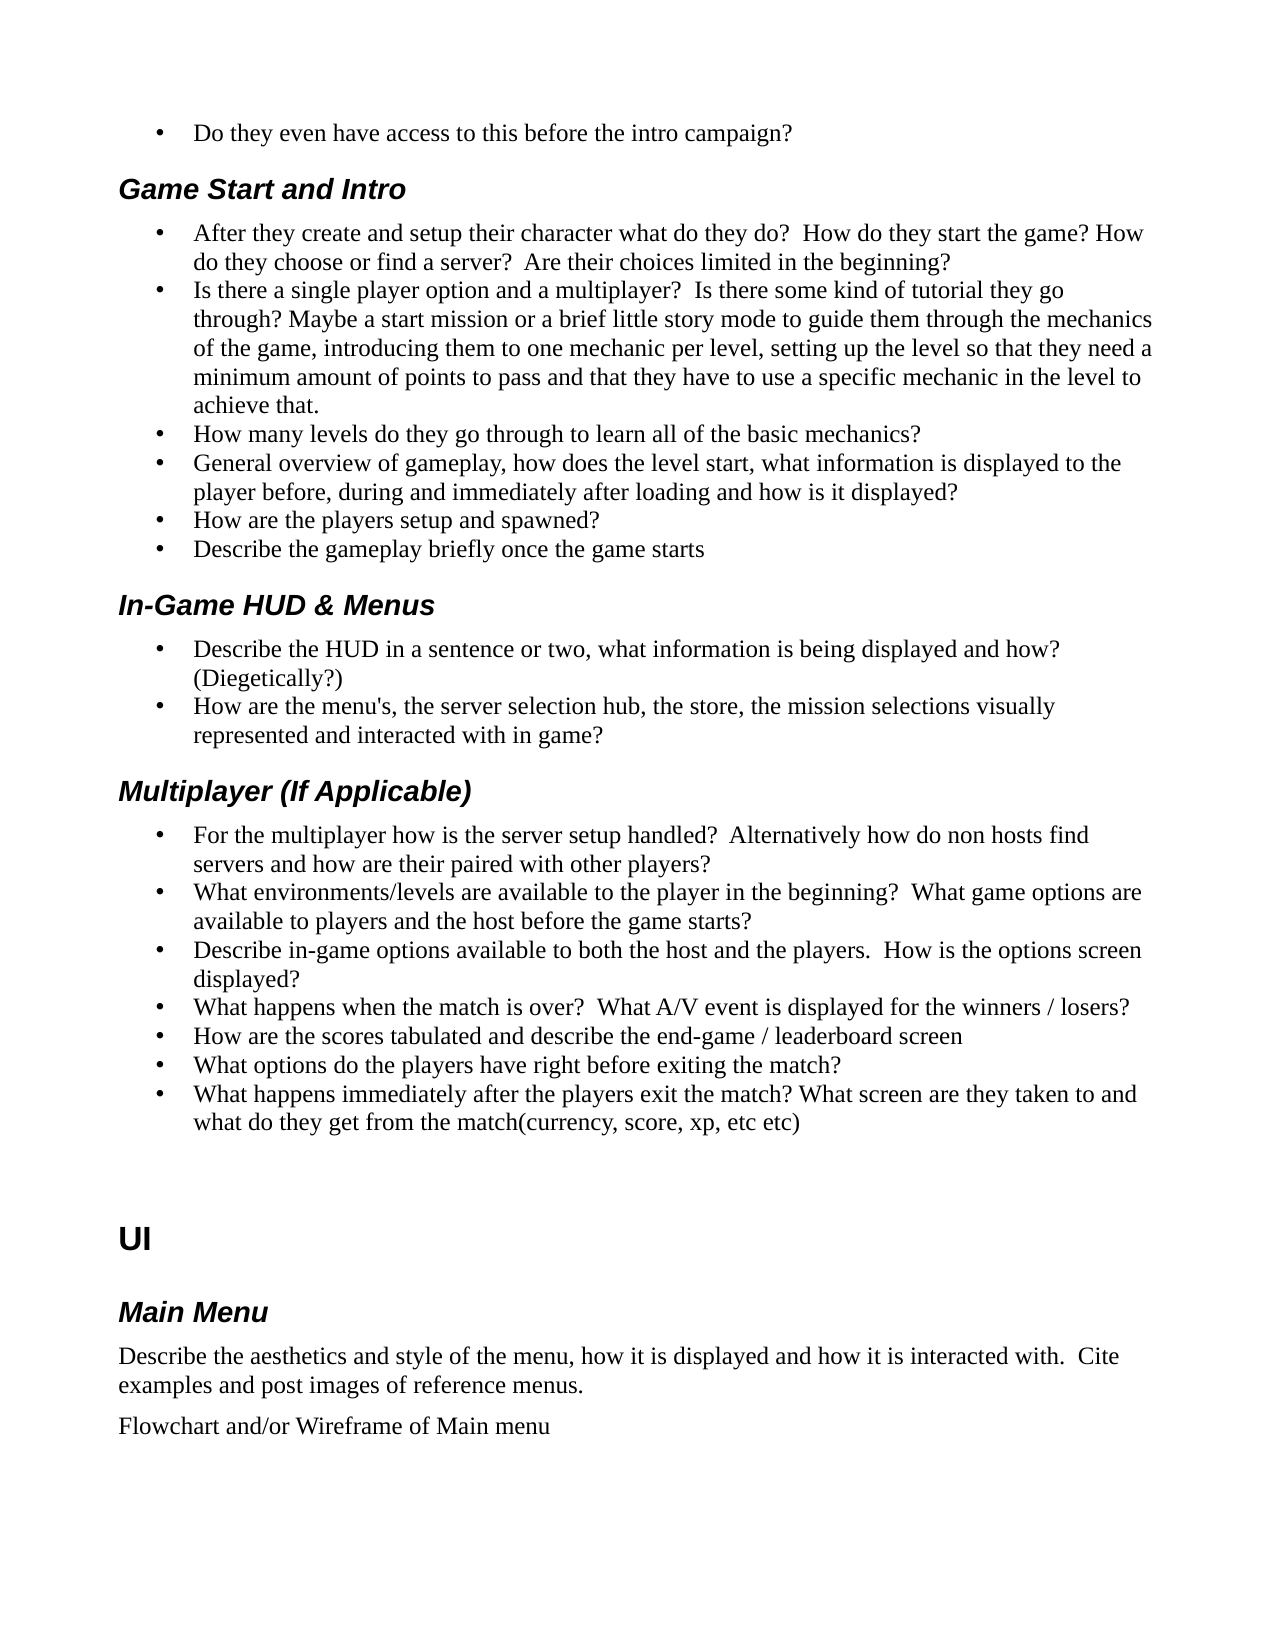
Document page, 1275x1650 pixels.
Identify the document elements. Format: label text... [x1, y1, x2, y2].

list For the multiplayer how is the server setup handled? Alternatively how do non hosts find servers and how are their paired with other players? [156, 820, 1157, 877]
list How many levels do they go through to learn all of the basic mechanics? [156, 419, 1157, 448]
subtitle Multiplayer (If Applicable) [118, 774, 1157, 807]
list Describe in-game options available to both the host and the players. How is the options screen displayed? [156, 935, 1157, 992]
list How are the scores tabulated and describe the end-game / leaderboard screen [156, 1021, 1157, 1050]
list What options do the players have right before exiting the match? [156, 1050, 1157, 1079]
list How are the menu's, the server selection hub, the store, the mission selections visually represented and interacted with in game? [156, 691, 1157, 749]
list How are the players setup and spawned? [156, 505, 1157, 534]
subtitle UI [118, 1219, 1157, 1257]
list What happens when the match is over? What A/V event is displayed for the winners / losers? [156, 992, 1157, 1021]
list Is there a single player option and a multiplayer? Is there some kind of tutorial they go through? Maybe a start mission or a brief little story mode to guide them through the mechanics of the game, introducing them to one mechanic per level, setting up the level so that they need a minimum amount of points to pass and that they have to use a specific mechanic in the level to achieve that. [156, 275, 1157, 419]
list What environments/levels are available to the player in the beginning? What game options are available to players and the host before the game starts? [156, 877, 1157, 935]
list General overview of gameplay, how does the level start, what information is displayed to the player before, during and immediately after loading and how is it displayed? [156, 448, 1157, 505]
list What happens immediately after the players exit the match? What screen are they taken to and what do they get from the match(currency, score, xp, etc etc) [156, 1079, 1157, 1136]
list Describe the HUD in a sentence or two, what information is being displayed and how?(Diegetically?) [156, 634, 1157, 691]
list Do they even have access to this before the intro campaign? [156, 118, 1157, 147]
list After they create and setup their character what do they do? How do they start the game? How do they choose or find a server? Are their choices limited in the beginning? [156, 218, 1157, 275]
text Flowchart and/or Wireframe of Main menu [118, 1411, 1157, 1440]
list Describe the gameplay briefly once the game starts [156, 534, 1157, 563]
subtitle Main Menu [118, 1295, 1157, 1328]
subtitle Game Start and Intro [118, 172, 1157, 205]
text Describe the aesthetics and style of the menu, how it is displayed and how it is interacted with. Cite examples and post images of reference menus. [118, 1341, 1157, 1398]
subtitle In-Game HUD & Menus [118, 588, 1157, 621]
